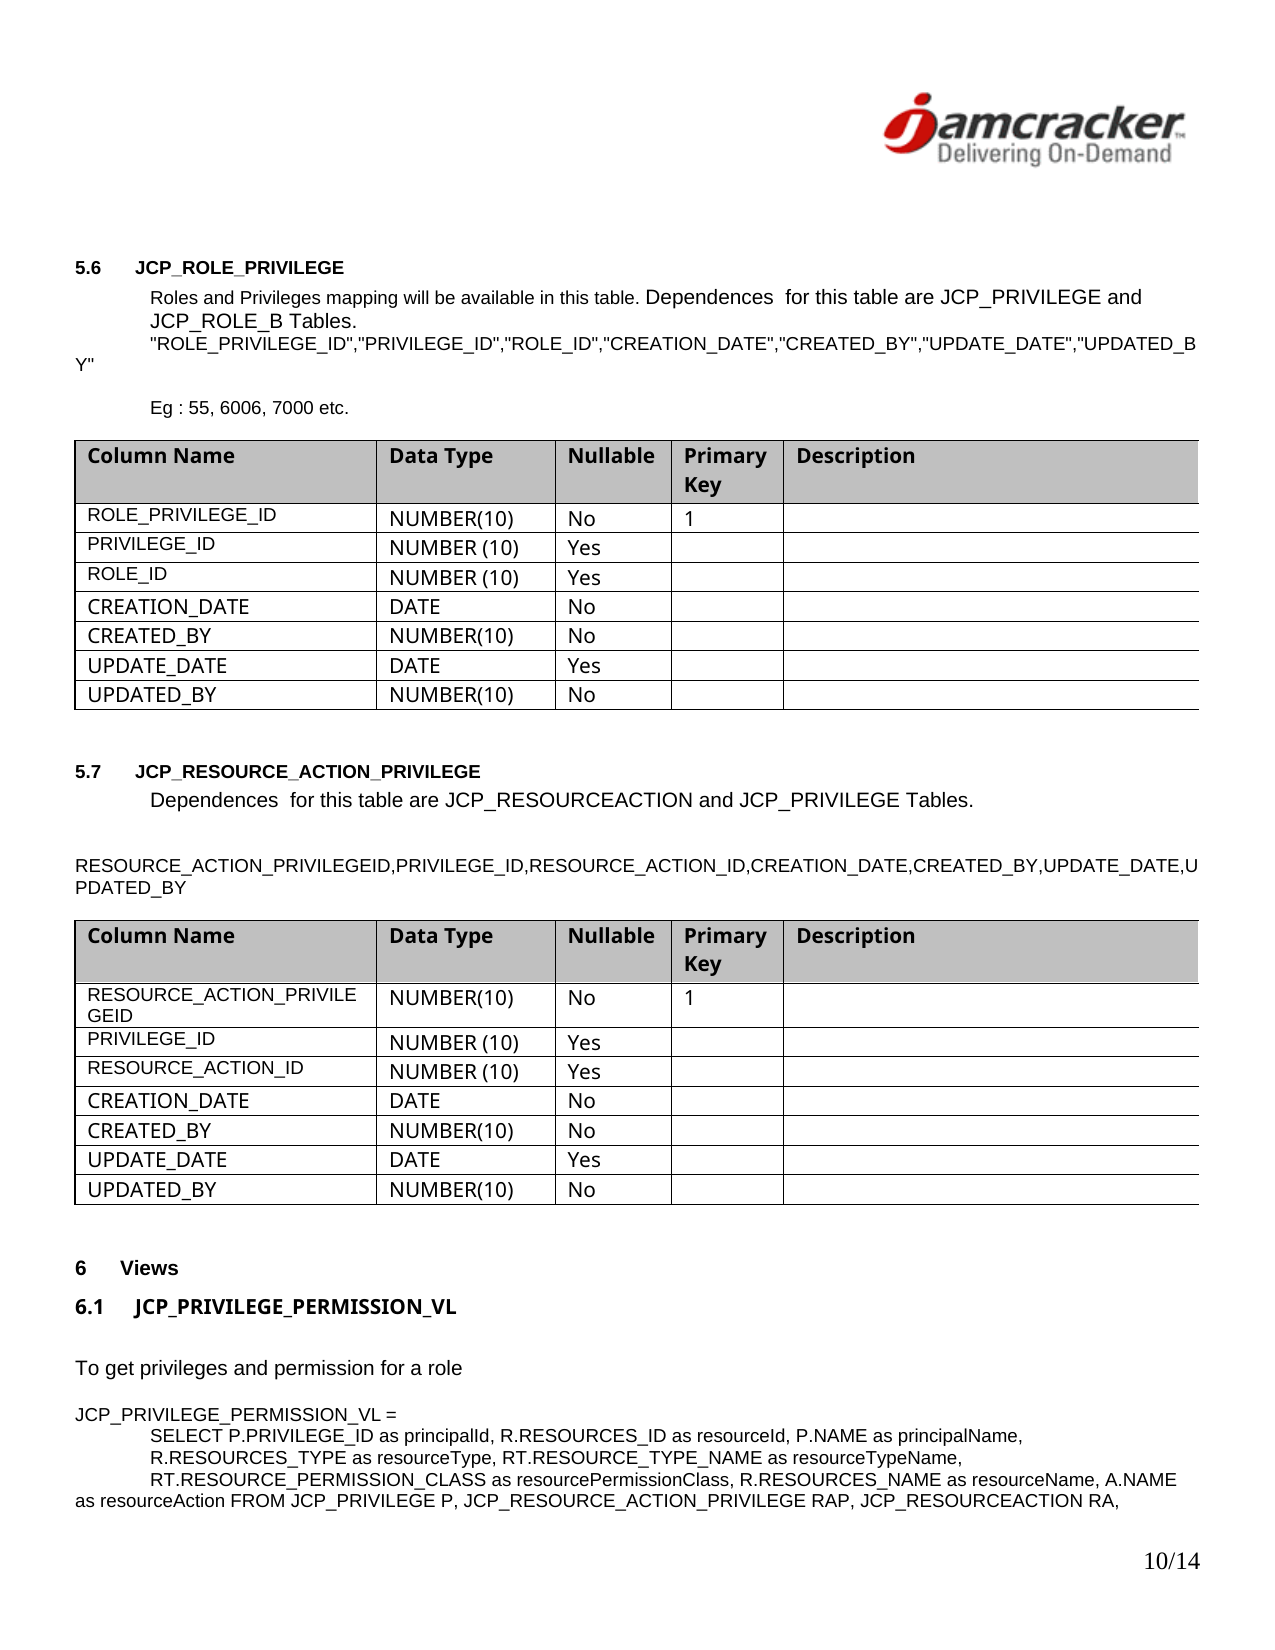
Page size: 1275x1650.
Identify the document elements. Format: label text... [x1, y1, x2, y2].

table_cell CREATION_DATE [76, 592, 376, 621]
table_cell [784, 651, 1198, 679]
table_cell UPDATE_DATE [76, 1146, 376, 1174]
subtitle JCP_PRIVILEGE_PERMISSION_VL [75, 1292, 1200, 1321]
table_cell Yes [556, 563, 671, 591]
table_cell UPDATED_BY [76, 681, 376, 709]
table_cell ROLE_PRIVILEGE_ID [76, 504, 376, 532]
table_header Data Type [377, 921, 555, 982]
text JCP_PRIVILEGE_PERMISSION_VL = [75, 1404, 1200, 1425]
table_cell UPDATE_DATE [76, 651, 376, 679]
table_cell [672, 1116, 783, 1144]
table_cell NUMBER(10) [377, 984, 555, 1027]
subtitle Views [75, 1255, 1200, 1280]
table_cell [784, 1057, 1198, 1086]
picture [880, 91, 1192, 173]
table_cell [784, 1116, 1198, 1144]
table_cell [784, 533, 1198, 562]
text To get privileges and permission for a role [75, 1356, 1200, 1380]
table_cell [672, 563, 783, 591]
table_cell NUMBER (10) [377, 533, 555, 562]
table_cell [672, 592, 783, 621]
table_cell NUMBER (10) [377, 1057, 555, 1086]
table_cell DATE [377, 592, 555, 621]
table_cell [672, 1028, 783, 1056]
table_header Primary Key [672, 921, 783, 982]
table_cell Yes [556, 533, 671, 562]
table_cell No [556, 1087, 671, 1115]
table_cell [784, 1146, 1198, 1174]
table_cell [672, 651, 783, 679]
text Eg : 55, 6006, 7000 etc. [75, 397, 1200, 419]
table_cell CREATED_BY [76, 1116, 376, 1144]
table_cell Yes [556, 1146, 671, 1174]
table_cell No [556, 592, 671, 621]
table_cell PRIVILEGE_ID [76, 1028, 376, 1056]
table_cell No [556, 1175, 671, 1204]
table_cell NUMBER(10) [377, 1175, 555, 1204]
table_cell [784, 563, 1198, 591]
table_cell NUMBER (10) [377, 563, 555, 591]
table_cell [784, 1087, 1198, 1115]
table_cell CREATED_BY [76, 622, 376, 650]
table_header Primary Key [672, 441, 783, 503]
table_cell No [556, 681, 671, 709]
table_cell [784, 504, 1198, 532]
table_cell No [556, 984, 671, 1027]
table_cell [672, 1057, 783, 1086]
table_header Nullable [556, 921, 671, 982]
table_cell [672, 622, 783, 650]
table_header Column Name [76, 921, 376, 982]
table_cell [784, 681, 1198, 709]
table_cell 1 [672, 504, 783, 532]
table_cell DATE [377, 651, 555, 679]
table_cell DATE [377, 1146, 555, 1174]
text Dependences for this table are JCP_RESOURCEACTION and JCP_PRIVILEGE Tables. [75, 788, 1200, 812]
table_cell NUMBER(10) [377, 681, 555, 709]
text SELECT P.PRIVILEGE_ID as principalId, R.RESOURCES_ID as resourceId, P.NAME as principalName, R.RESOURCES_TYPE as resourceType, RT.RESOURCE_TYPE_NAME as resourceTypeName, RT.RESOURCE_PERMISSION_CLASS as resourcePermissionClass, R.RESOURCES_NAME as resourceName, A.NAME as resourceAction FROM JCP_PRIVILEGE P, JCP_RESOURCE_ACTION_PRIVILEGE RAP, JCP_RESOURCEACTION RA, [75, 1425, 1200, 1512]
table_cell NUMBER(10) [377, 1116, 555, 1144]
table_cell PRIVILEGE_ID [76, 533, 376, 562]
table_header Nullable [556, 441, 671, 503]
table_cell [672, 1087, 783, 1115]
table_cell NUMBER(10) [377, 504, 555, 532]
table_cell UPDATED_BY [76, 1175, 376, 1204]
table_cell [784, 1175, 1198, 1204]
table_cell CREATION_DATE [76, 1087, 376, 1115]
table_header Data Type [377, 441, 555, 503]
table_cell No [556, 504, 671, 532]
table_cell Yes [556, 1028, 671, 1056]
table_cell No [556, 1116, 671, 1144]
table_cell [672, 681, 783, 709]
text RESOURCE_ACTION_PRIVILEGEID,PRIVILEGE_ID,RESOURCE_ACTION_ID,CREATION_DATE,CREATED_BY,UPDATE_DATE,UPDATED_BY [75, 834, 1200, 898]
table_cell [784, 1028, 1198, 1056]
table_cell No [556, 622, 671, 650]
table_cell Yes [556, 651, 671, 679]
table_cell [784, 592, 1198, 621]
table_cell 1 [672, 984, 783, 1027]
table_cell [672, 1175, 783, 1204]
table_cell ROLE_ID [76, 563, 376, 591]
table_header Column Name [76, 441, 376, 503]
table_header Description [784, 441, 1198, 503]
table_cell NUMBER (10) [377, 1028, 555, 1056]
table_cell [784, 622, 1198, 650]
text Roles and Privileges mapping will be available in this table. Dependences for this table are JCP_PRIVILEGE and JCP_ROLE_B Tables. [75, 284, 1200, 332]
text "ROLE_PRIVILEGE_ID","PRIVILEGE_ID","ROLE_ID","CREATION_DATE","CREATED_BY","UPDATE_DATE","UPDATED_BY" [75, 332, 1200, 376]
table_cell NUMBER(10) [377, 622, 555, 650]
table_cell RESOURCE_ACTION_ID [76, 1057, 376, 1086]
table_cell [672, 1146, 783, 1174]
subtitle JCP_RESOURCE_ACTION_PRIVILEGE [75, 757, 1200, 782]
table_header Description [784, 921, 1198, 982]
table_cell [672, 533, 783, 562]
table_cell [784, 984, 1198, 1027]
table_cell DATE [377, 1087, 555, 1115]
subtitle JCP_ROLE_PRIVILEGE [75, 253, 1200, 278]
table_cell RESOURCE_ACTION_PRIVILEGEID [76, 984, 376, 1027]
table_cell Yes [556, 1057, 671, 1086]
